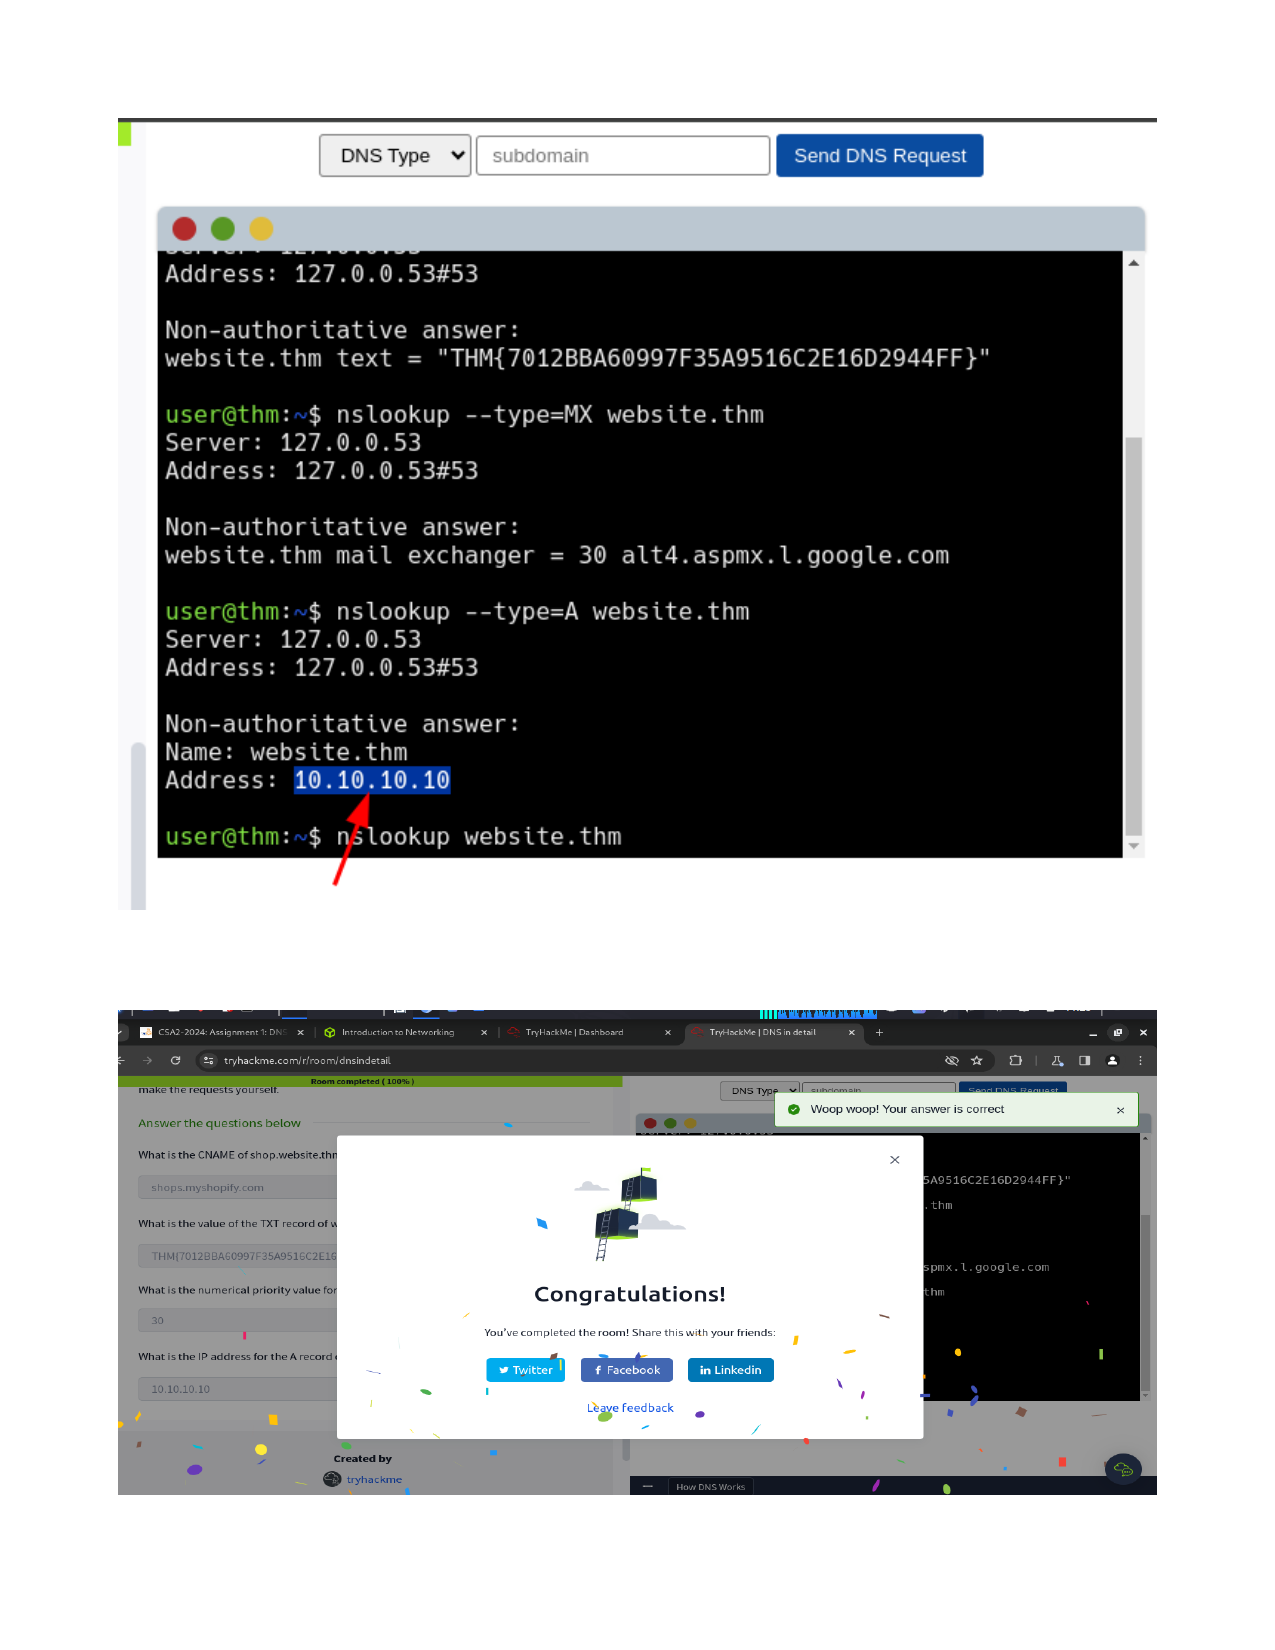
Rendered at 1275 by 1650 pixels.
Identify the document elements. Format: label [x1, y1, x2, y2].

picture [118, 118, 1157, 910]
picture [118, 1010, 1157, 1495]
